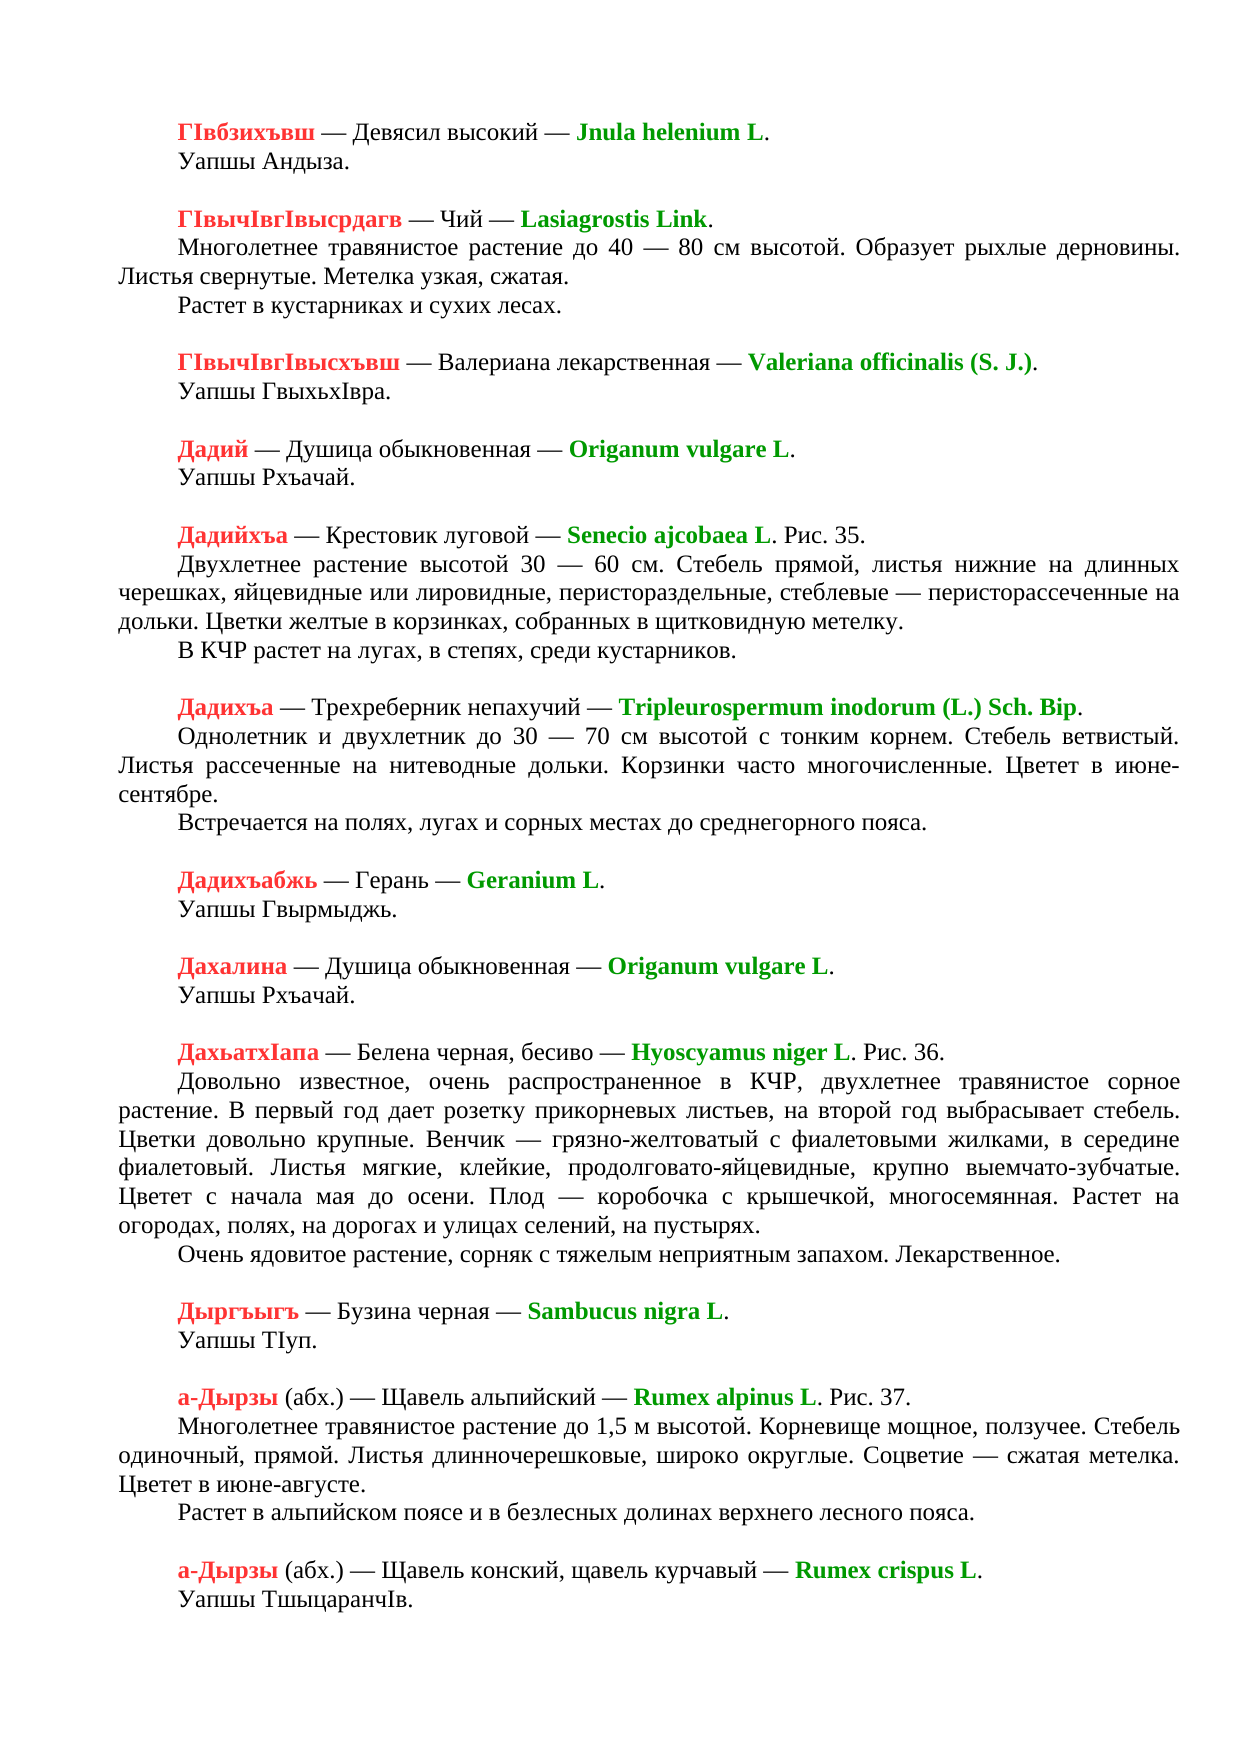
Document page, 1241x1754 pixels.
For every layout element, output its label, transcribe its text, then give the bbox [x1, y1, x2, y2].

text Двухлетнее растение высотой 30 — 60 см. Стебель прямой, листья нижние на длинных черешках, яйцевидные или лировидные, перистораздельные, стеблевые — перисторассеченные на дольки. Цветки желтые в корзинках, собранных в щитковидную метелку. [118, 549, 1181, 635]
text Уапшы Андыза. [118, 146, 1181, 175]
text Довольно известное, очень распространенное в КЧР, двухлетнее травянистое сорное растение. В первый год дает розетку прикорневых листьев, на второй год выбрасывает стебель. Цветки довольно крупные. Венчик — грязно-желтоватый с фиалетовыми жилками, в середине фиалетовый. Листья мягкие, клейкие, продолговато-яйцевидные, крупно выемчато-зубчатые. Цветет с начала мая до осени. Плод — коробочка с крышечкой, многосемянная. Растет на огородах, полях, на дорогах и улицах селений, на пустырях. [118, 1066, 1181, 1239]
text Уапшы Рхъачай. [118, 462, 1181, 491]
text Однолетник и двухлетник до 30 — 70 см высотой с тонким корнем. Стебель ветвистый. Листья рассеченные на нитеводные дольки. Корзинки часто многочисленные. Цветет в июне-сентябре. [118, 721, 1181, 807]
text Уапшы ТIуп. [118, 1325, 1181, 1354]
text Дадий — Душица обыкновенная — Origanum vulgare L. [118, 434, 1181, 462]
text ГIвычIвгIвысхъвш — Валериана лекарственная — Valeriana officinalis (S. J.). [118, 347, 1181, 376]
text В КЧР растет на лугах, в степях, среди кустарников. [118, 635, 1181, 664]
text Многолетнее травянистое растение до 40 — 80 см высотой. Образует рыхлые дерновины. Листья свернутые. Метелка узкая, сжатая. [118, 232, 1181, 290]
text Растет в альпийском поясе и в безлесных долинах верхнего лесного пояса. [118, 1497, 1181, 1526]
text Многолетнее травянистое растение до 1,5 м высотой. Корневище мощное, ползучее. Стебель одиночный, прямой. Листья длинночерешковые, широко округлые. Соцветие — сжатая метелка. Цветет в июне-августе. [118, 1411, 1181, 1497]
text Дадийхъа — Крестовик луговой — Senecio ajcobaea L. Рис. 35. [118, 520, 1181, 549]
text Встречается на полях, лугах и сорных местах до среднегорного пояса. [118, 807, 1181, 836]
text а-Дырзы (абх.) — Щавель конский, щавель курчавый — Rumex crispus L. [118, 1555, 1181, 1584]
text Дадихъабжь — Герань — Geranium L. [118, 865, 1181, 894]
text Уапшы Рхъачай. [118, 980, 1181, 1009]
text Дахалина — Душица обыкновенная — Origanum vulgare L. [118, 951, 1181, 980]
text Уапшы ТшыцаранчIв. [118, 1584, 1181, 1612]
text ГIвычIвгIвысрдагв — Чий — Lasiagrostis Link. [118, 204, 1181, 232]
text Очень ядовитое растение, сорняк с тяжелым неприятным запахом. Лекарственное. [118, 1239, 1181, 1267]
text Дадихъа — Трехреберник непахучий — Tripleurospermum inodorum (L.) Sch. Bip. [118, 692, 1181, 721]
text Уапшы ГвыхьхIвра. [118, 376, 1181, 405]
text Растет в кустарниках и сухих лесах. [118, 290, 1181, 319]
text Уапшы Гвырмыджь. [118, 894, 1181, 922]
text Дыргъыгъ — Бузина черная — Sambucus nigra L. [118, 1296, 1181, 1325]
text а-Дырзы (абх.) — Щавель альпийский — Rumex alpinus L. Рис. 37. [118, 1382, 1181, 1411]
text ДахьатхIапа — Белена черная, бесиво — Hyoscyamus niger L. Рис. 36. [118, 1037, 1181, 1066]
text ГIвбзихъвш — Девясил высокий — Jnula helenium L. [118, 117, 1181, 146]
